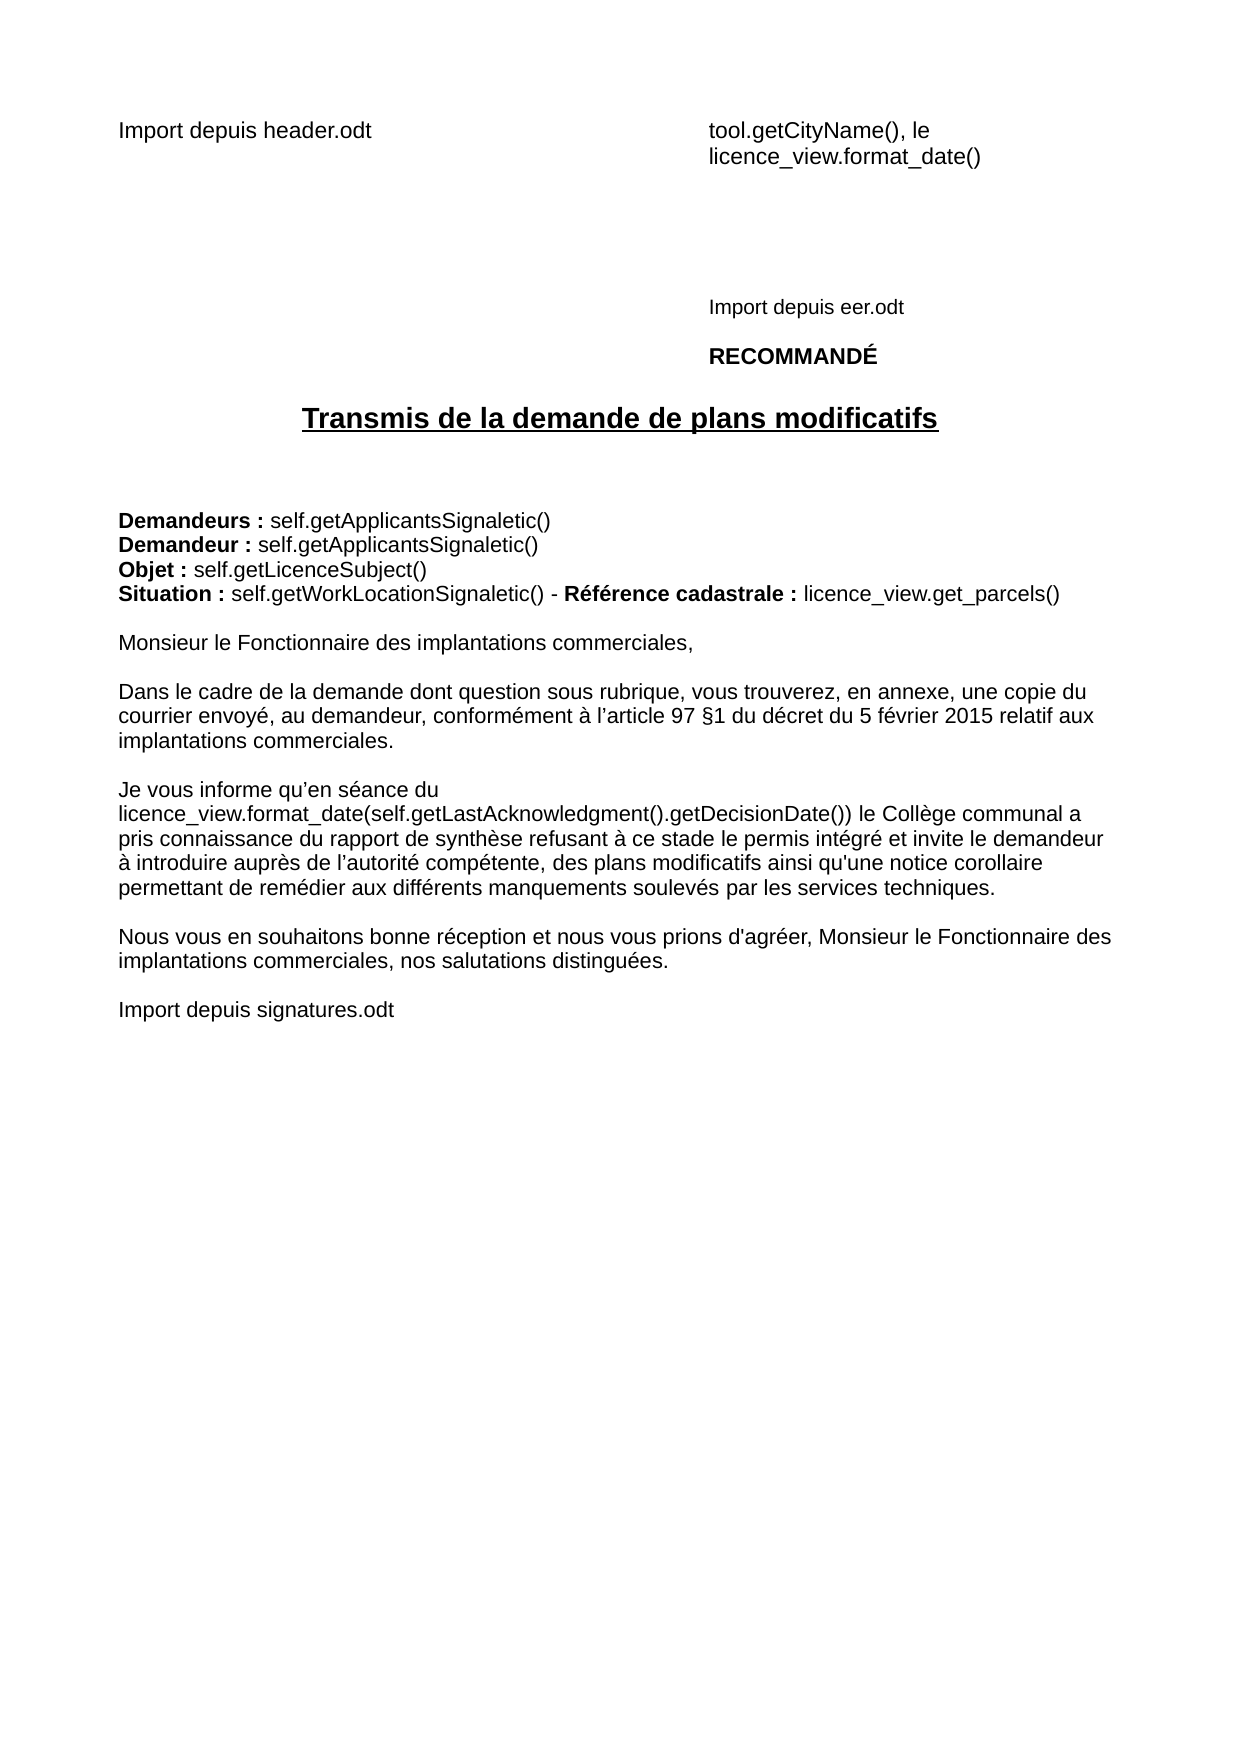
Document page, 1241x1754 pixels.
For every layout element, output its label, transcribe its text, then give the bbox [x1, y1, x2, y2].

text Nous vous en souhaitons bonne réception et nous vous prions d'agréer, Monsieur le Fonctionnaire des implantations commerciales, nos salutations distinguées. [118, 924, 1122, 973]
text Je vous informe qu’en séance du licence_view.format_date(self.getLastAcknowledgment().getDecisionDate()) le Collège communal a pris connaissance du rapport de synthèse refusant à ce stade le permis intégré et invite le demandeur à introduire auprès de l’autorité compétente, des plans modificatifs ainsi qu'une notice corollaire permettant de remédier aux différents manquements soulevés par les services techniques. [118, 778, 1122, 900]
text Demandeurs : self.getApplicantsSignaletic() [118, 508, 1122, 533]
text Demandeur : self.getApplicantsSignaletic() [118, 533, 1122, 557]
text Dans le cadre de la demande dont question sous rubrique, vous trouverez, en annexe, une copie du courrier envoyé, au demandeur, conformément à l’article 97 §1 du décret du 5 février 2015 relatif aux implantations commerciales. [118, 680, 1122, 753]
table_header tool.getCityName(), le licence_view.format_date() Import depuis eer.odt RECOMMANDÉ [709, 118, 1128, 370]
title Transmis de la demande de plans modificatifs [118, 402, 1122, 435]
text Situation : self.getWorkLocationSignaletic() - Référence cadastrale : licence_view.get_parcels() [118, 582, 1122, 606]
text Objet : self.getLicenceSubject() [118, 557, 1122, 582]
table_header Import depuis header.odt [118, 118, 708, 370]
text Monsieur le Fonctionnaire des implantations commerciales, [118, 631, 1122, 655]
text Import depuis signatures.odt [118, 998, 1122, 1022]
